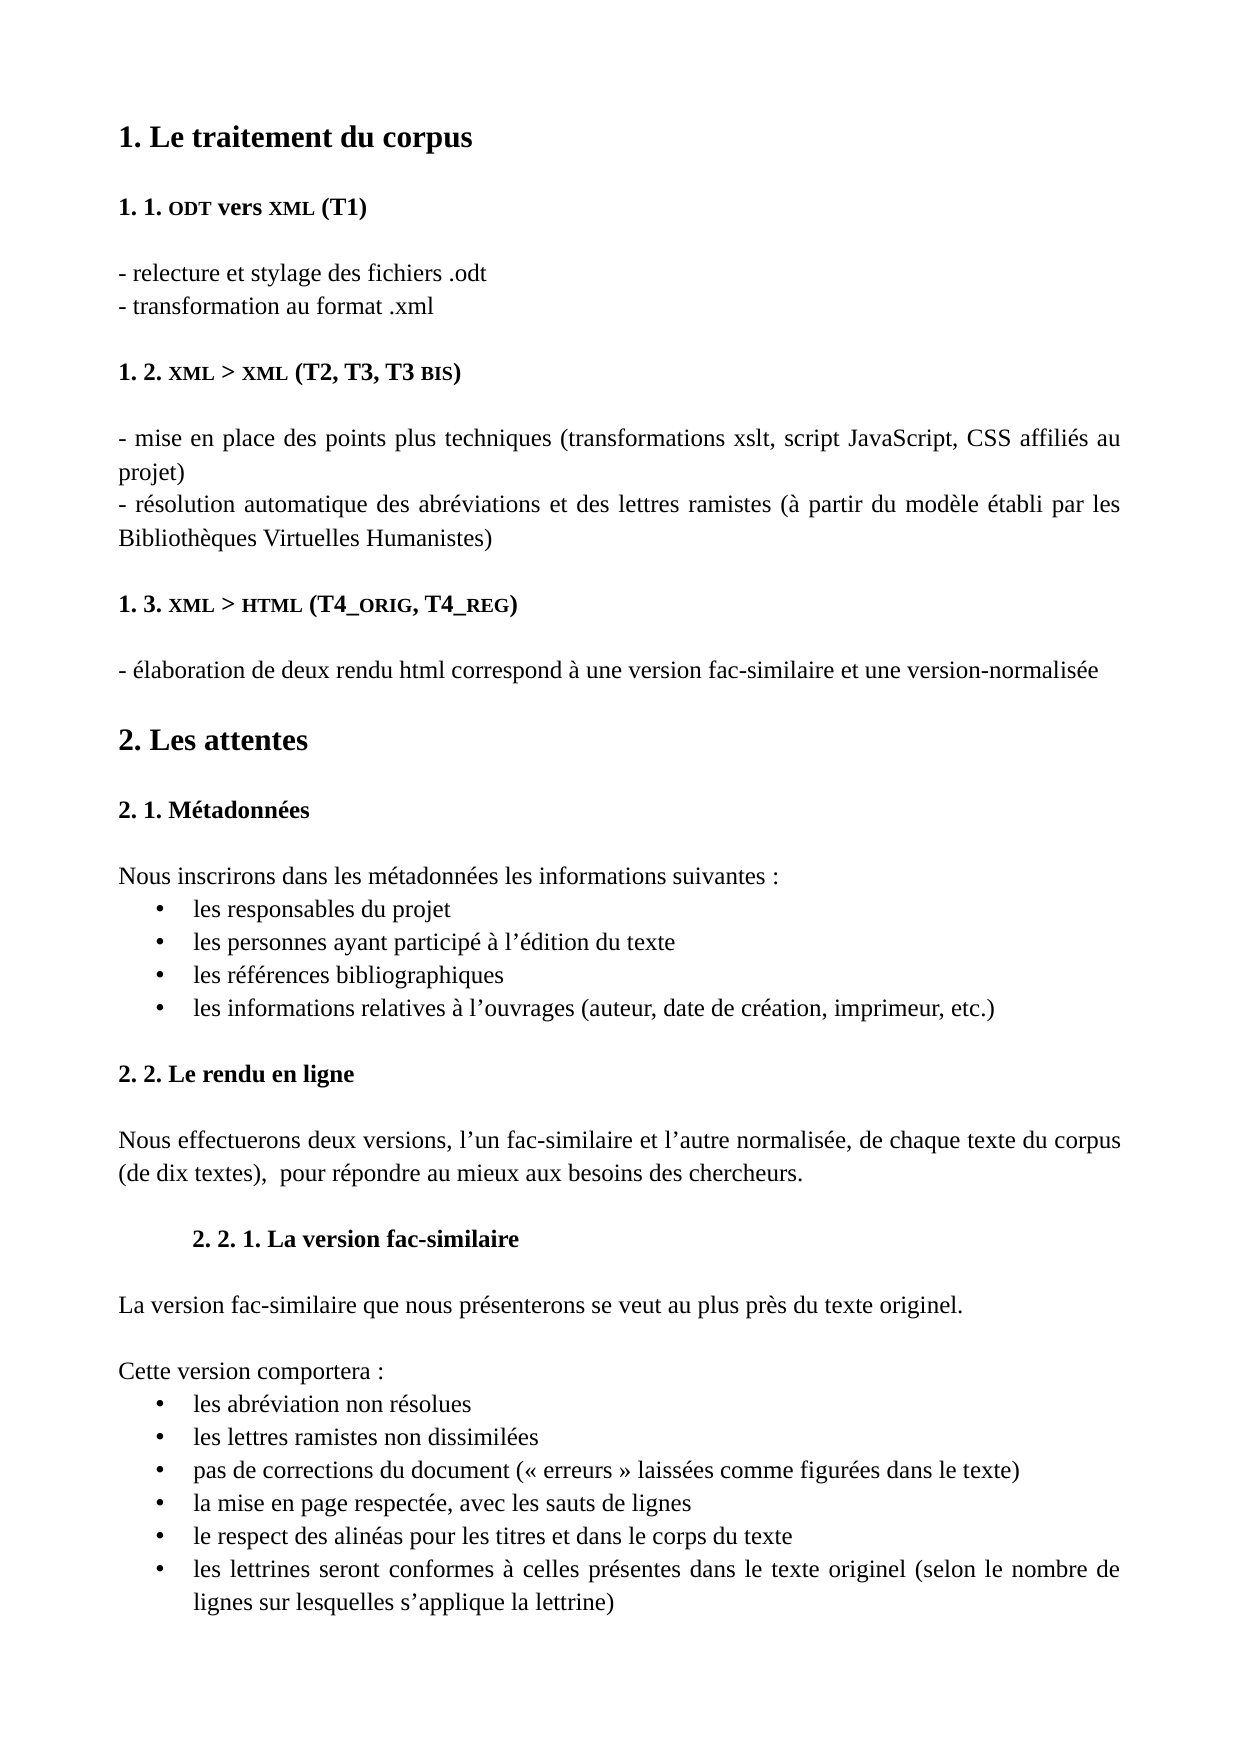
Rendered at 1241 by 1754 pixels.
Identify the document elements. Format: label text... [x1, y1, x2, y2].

list les informations relatives à l’ouvrages (auteur, date de création, imprimeur, etc.) [156, 993, 1122, 1022]
text 2. 2. 1. La version fac-similaire [118, 1224, 1122, 1253]
text 2. Les attentes [118, 721, 1122, 757]
text 2. 1. Métadonnées [118, 795, 1122, 824]
list pas de corrections du document (« erreurs » laissées comme figurées dans le texte) [156, 1455, 1122, 1484]
list la mise en page respectée, avec les sauts de lignes [156, 1488, 1122, 1517]
text 1. 2. xml > xml (T2, T3, T3 bis) [118, 357, 1122, 386]
list les abréviation non résolues [156, 1389, 1122, 1418]
text La version fac-similaire que nous présenterons se veut au plus près du texte originel. [118, 1290, 1122, 1319]
text Cette version comportera : [118, 1356, 1122, 1385]
text - transformation au format .xml [118, 291, 1122, 320]
list les personnes ayant participé à l’édition du texte [156, 927, 1122, 956]
text 1. Le traitement du corpus [118, 118, 1122, 154]
text 1. 3. xml > html (T4_orig, T4_reg) [118, 589, 1122, 617]
list le respect des alinéas pour les titres et dans le corps du texte [156, 1521, 1122, 1550]
text Nous inscrirons dans les métadonnées les informations suivantes : [118, 861, 1122, 890]
text Nous effectuerons deux versions, l’un fac-similaire et l’autre normalisée, de chaque texte du corpus (de dix textes), pour répondre au mieux aux besoins des chercheurs. [118, 1125, 1122, 1187]
text - élaboration de deux rendu html correspond à une version fac-similaire et une version-normalisée [118, 655, 1122, 683]
list les responsables du projet [156, 894, 1122, 923]
text 2. 2. Le rendu en ligne [118, 1059, 1122, 1088]
text - relecture et stylage des fichiers .odt [118, 258, 1122, 287]
text 1. 1. odt vers xml (T1) [118, 192, 1122, 221]
list les références bibliographiques [156, 960, 1122, 989]
text - résolution automatique des abréviations et des lettres ramistes (à partir du modèle établi par les Bibliothèques Virtuelles Humanistes) [118, 489, 1122, 551]
list les lettrines seront conformes à celles présentes dans le texte originel (selon le nombre de lignes sur lesquelles s’applique la lettrine) [156, 1554, 1122, 1616]
list les lettres ramistes non dissimilées [156, 1422, 1122, 1451]
text - mise en place des points plus techniques (transformations xslt, script JavaScript, CSS affiliés au projet) [118, 423, 1122, 485]
